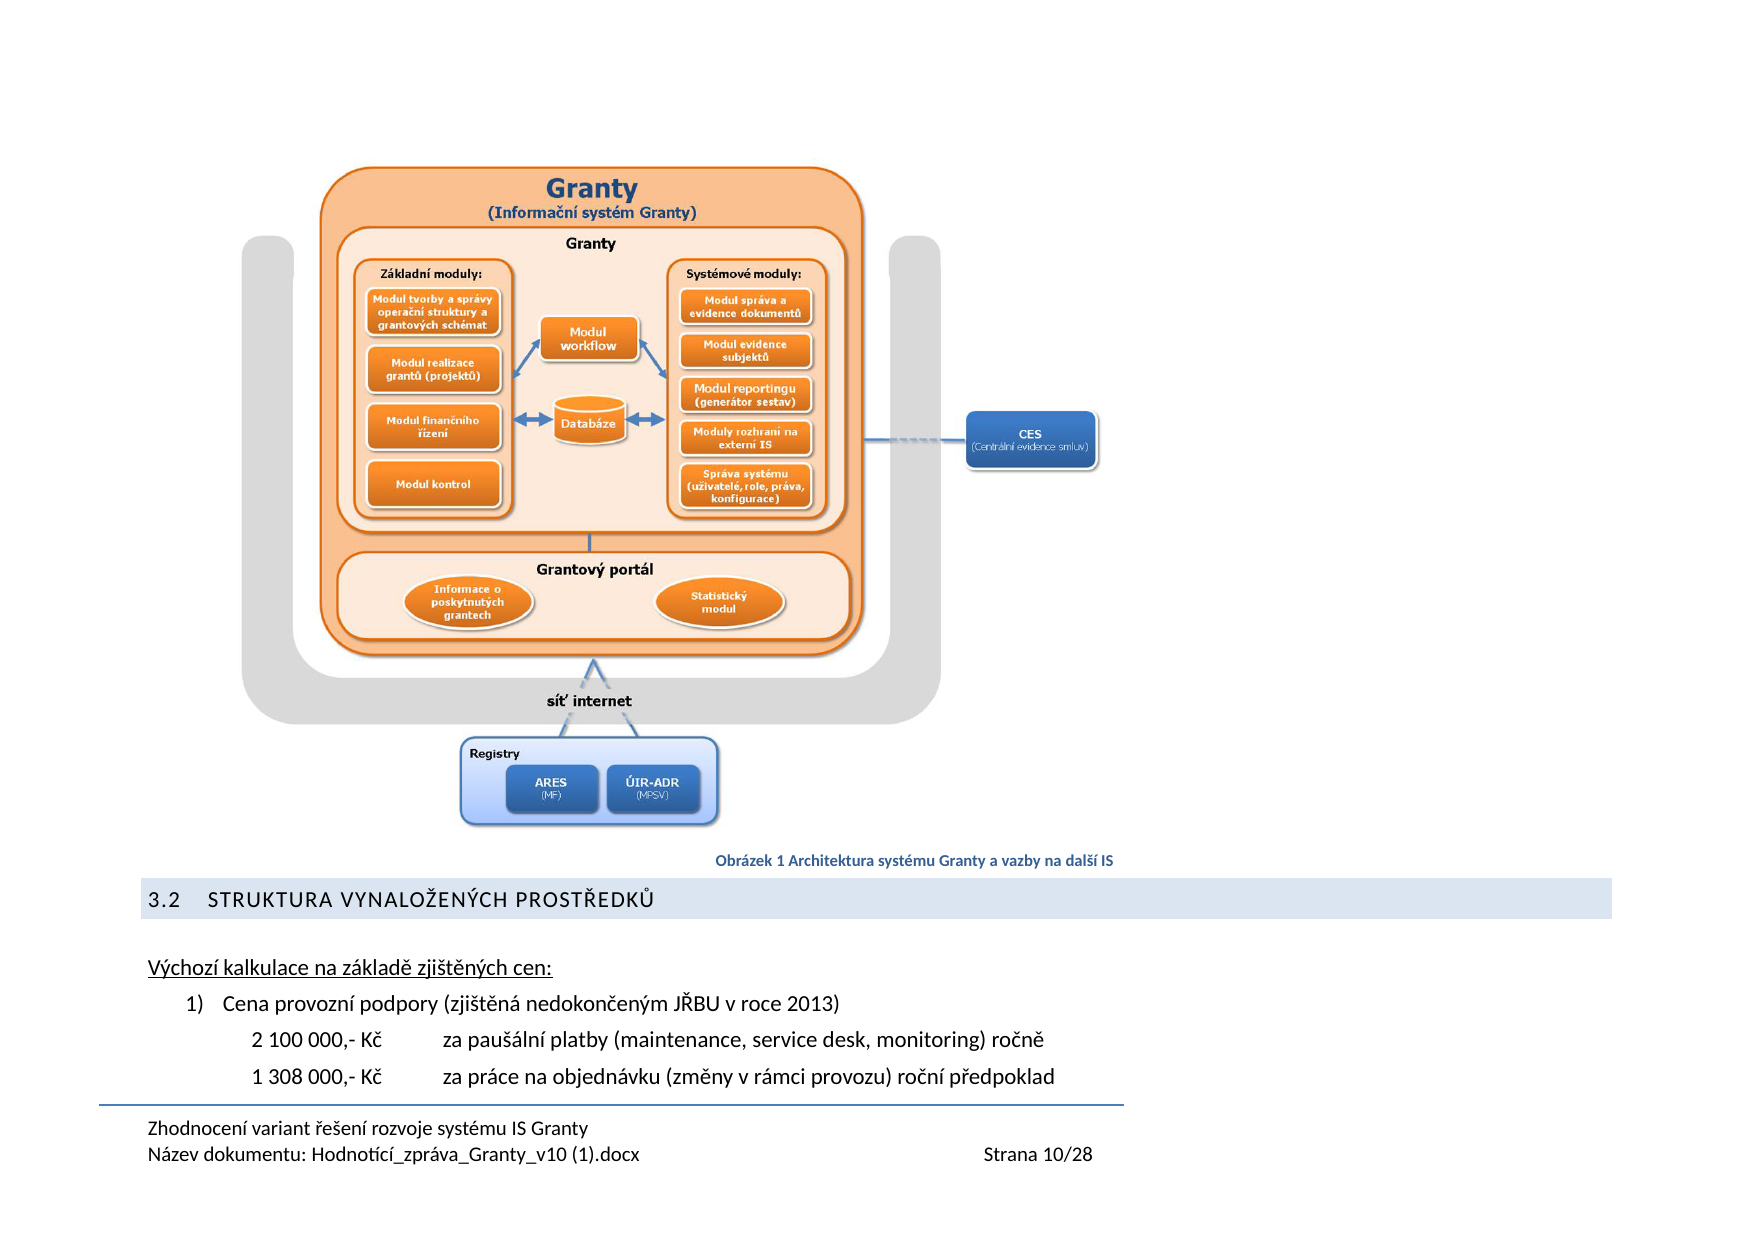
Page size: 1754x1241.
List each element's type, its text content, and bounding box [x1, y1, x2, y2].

subtitle struktura vynaložených prostředků [148, 885, 1606, 913]
text 2 100 000,- Kč za paušální platby (maintenance, service desk, monitoring) ročně [221, 1025, 1606, 1053]
text Obrázek 1 Architektura systému Granty a vazby na další IS [223, 850, 1606, 870]
text 1 308 000,- Kč za práce na objednávku (změny v rámci provozu) roční předpoklad [221, 1062, 1606, 1090]
list Cena provozní podpory (zjištěná nedokončeným JŘBU v roce 2013) [185, 989, 1606, 1017]
text Výchozí kalkulace na základě zjištěných cen: [148, 953, 1606, 981]
